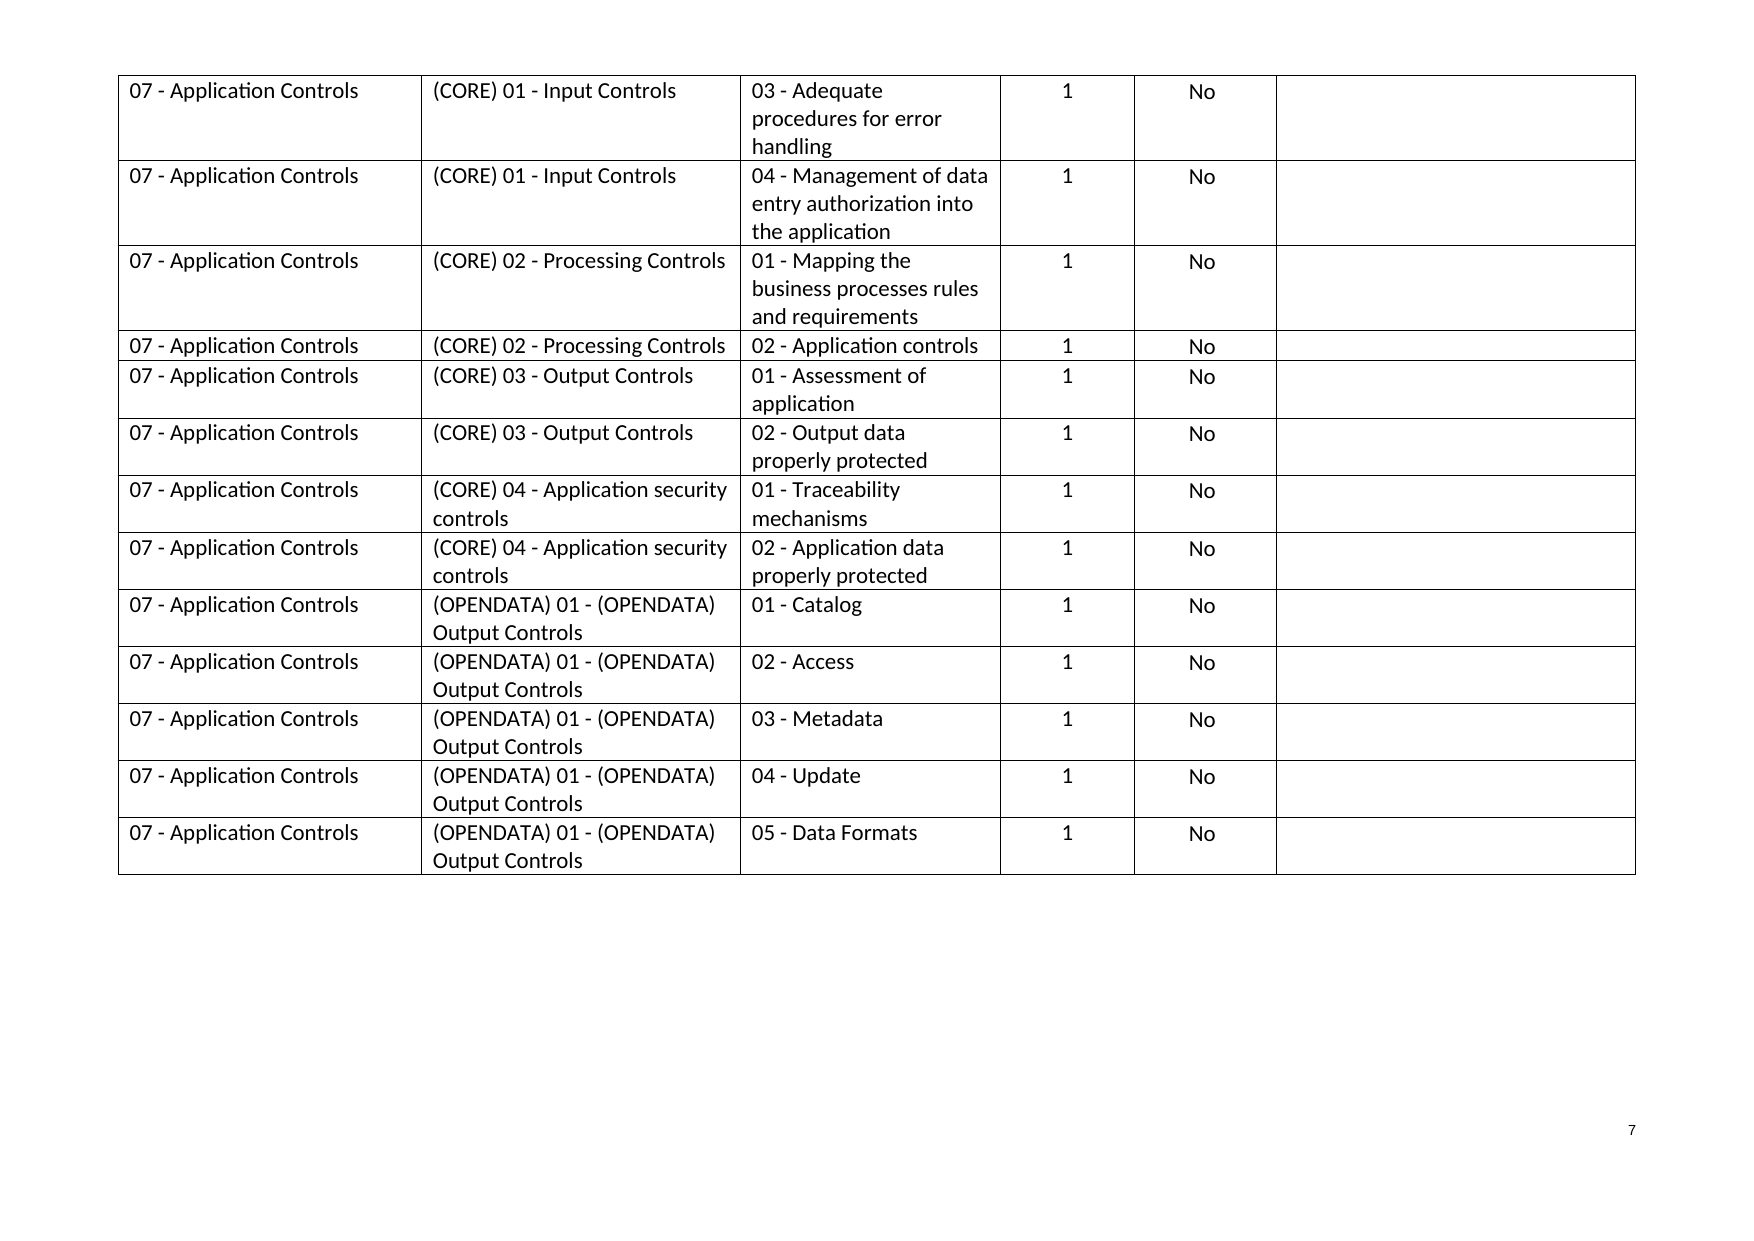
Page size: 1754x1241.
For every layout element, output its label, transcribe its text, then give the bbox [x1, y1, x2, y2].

table_cell 07 - Application Controls [119, 590, 421, 646]
table_cell [1277, 246, 1635, 330]
table_cell 07 - Application Controls [119, 246, 421, 330]
table_cell (CORE) 03 - Output Controls [422, 361, 740, 417]
table_cell 07 - Application Controls [119, 533, 421, 589]
table_cell 02 - Application data properly protected [741, 533, 1000, 589]
table_cell (CORE) 03 - Output Controls [422, 419, 740, 474]
table_cell 04 - Update [741, 761, 1000, 817]
table_cell 07 - Application Controls [119, 161, 421, 245]
table_cell 07 - Application Controls [119, 331, 421, 360]
table_cell 1 [1001, 704, 1134, 760]
table_cell (OPENDATA) 01 - (OPENDATA) Output Controls [422, 818, 740, 874]
table_cell No [1135, 161, 1276, 245]
table_cell [1277, 590, 1635, 646]
table_cell No [1135, 476, 1276, 532]
table_cell 1 [1001, 76, 1134, 160]
table_cell [1277, 476, 1635, 532]
table_cell [1277, 419, 1635, 474]
table_cell [1277, 818, 1635, 874]
table_cell 07 - Application Controls [119, 704, 421, 760]
table_cell (CORE) 02 - Processing Controls [422, 331, 740, 360]
table_cell 03 - Adequate procedures for error handling [741, 76, 1000, 160]
table_cell 1 [1001, 818, 1134, 874]
table_cell No [1135, 590, 1276, 646]
table_cell No [1135, 647, 1276, 703]
table_cell 01 - Traceability mechanisms [741, 476, 1000, 532]
table_cell 01 - Mapping the business processes rules and requirements [741, 246, 1000, 330]
table_cell 1 [1001, 533, 1134, 589]
table_cell 1 [1001, 647, 1134, 703]
table_cell (OPENDATA) 01 - (OPENDATA) Output Controls [422, 590, 740, 646]
table_cell No [1135, 331, 1276, 360]
table_cell 1 [1001, 331, 1134, 360]
table_cell No [1135, 246, 1276, 330]
table_cell 02 - Output data properly protected [741, 419, 1000, 474]
table_cell 04 - Management of data entry authorization into the application [741, 161, 1000, 245]
table_cell [1277, 331, 1635, 360]
table_cell 1 [1001, 419, 1134, 474]
table_cell [1277, 704, 1635, 760]
table_cell 01 - Assessment of application [741, 361, 1000, 417]
table_cell 07 - Application Controls [119, 761, 421, 817]
table_cell No [1135, 818, 1276, 874]
table_cell 07 - Application Controls [119, 419, 421, 474]
table_cell 03 - Metadata [741, 704, 1000, 760]
table_cell (CORE) 01 - Input Controls [422, 76, 740, 160]
table_cell No [1135, 361, 1276, 417]
table_cell No [1135, 419, 1276, 474]
table_cell (CORE) 01 - Input Controls [422, 161, 740, 245]
table_cell 1 [1001, 476, 1134, 532]
table_cell [1277, 533, 1635, 589]
table_cell 07 - Application Controls [119, 476, 421, 532]
table_cell 1 [1001, 161, 1134, 245]
table_cell (CORE) 04 - Application security controls [422, 476, 740, 532]
table_cell No [1135, 533, 1276, 589]
table_cell [1277, 76, 1635, 160]
table_cell 02 - Access [741, 647, 1000, 703]
table_cell [1277, 361, 1635, 417]
table_cell [1277, 161, 1635, 245]
table_cell 02 - Application controls [741, 331, 1000, 360]
table_cell No [1135, 761, 1276, 817]
table_cell (OPENDATA) 01 - (OPENDATA) Output Controls [422, 761, 740, 817]
table_cell No [1135, 76, 1276, 160]
table_cell No [1135, 704, 1276, 760]
table_cell 1 [1001, 361, 1134, 417]
table_cell [1277, 647, 1635, 703]
table_cell 1 [1001, 246, 1134, 330]
table_cell 1 [1001, 590, 1134, 646]
table_cell 07 - Application Controls [119, 647, 421, 703]
table_cell 01 - Catalog [741, 590, 1000, 646]
table_cell (CORE) 02 - Processing Controls [422, 246, 740, 330]
table_cell (CORE) 04 - Application security controls [422, 533, 740, 589]
table_cell [1277, 761, 1635, 817]
table_cell 1 [1001, 761, 1134, 817]
table_cell 07 - Application Controls [119, 818, 421, 874]
table_cell 05 - Data Formats [741, 818, 1000, 874]
table_cell (OPENDATA) 01 - (OPENDATA) Output Controls [422, 704, 740, 760]
table_cell (OPENDATA) 01 - (OPENDATA) Output Controls [422, 647, 740, 703]
table_cell 07 - Application Controls [119, 361, 421, 417]
table_cell 07 - Application Controls [119, 76, 421, 160]
